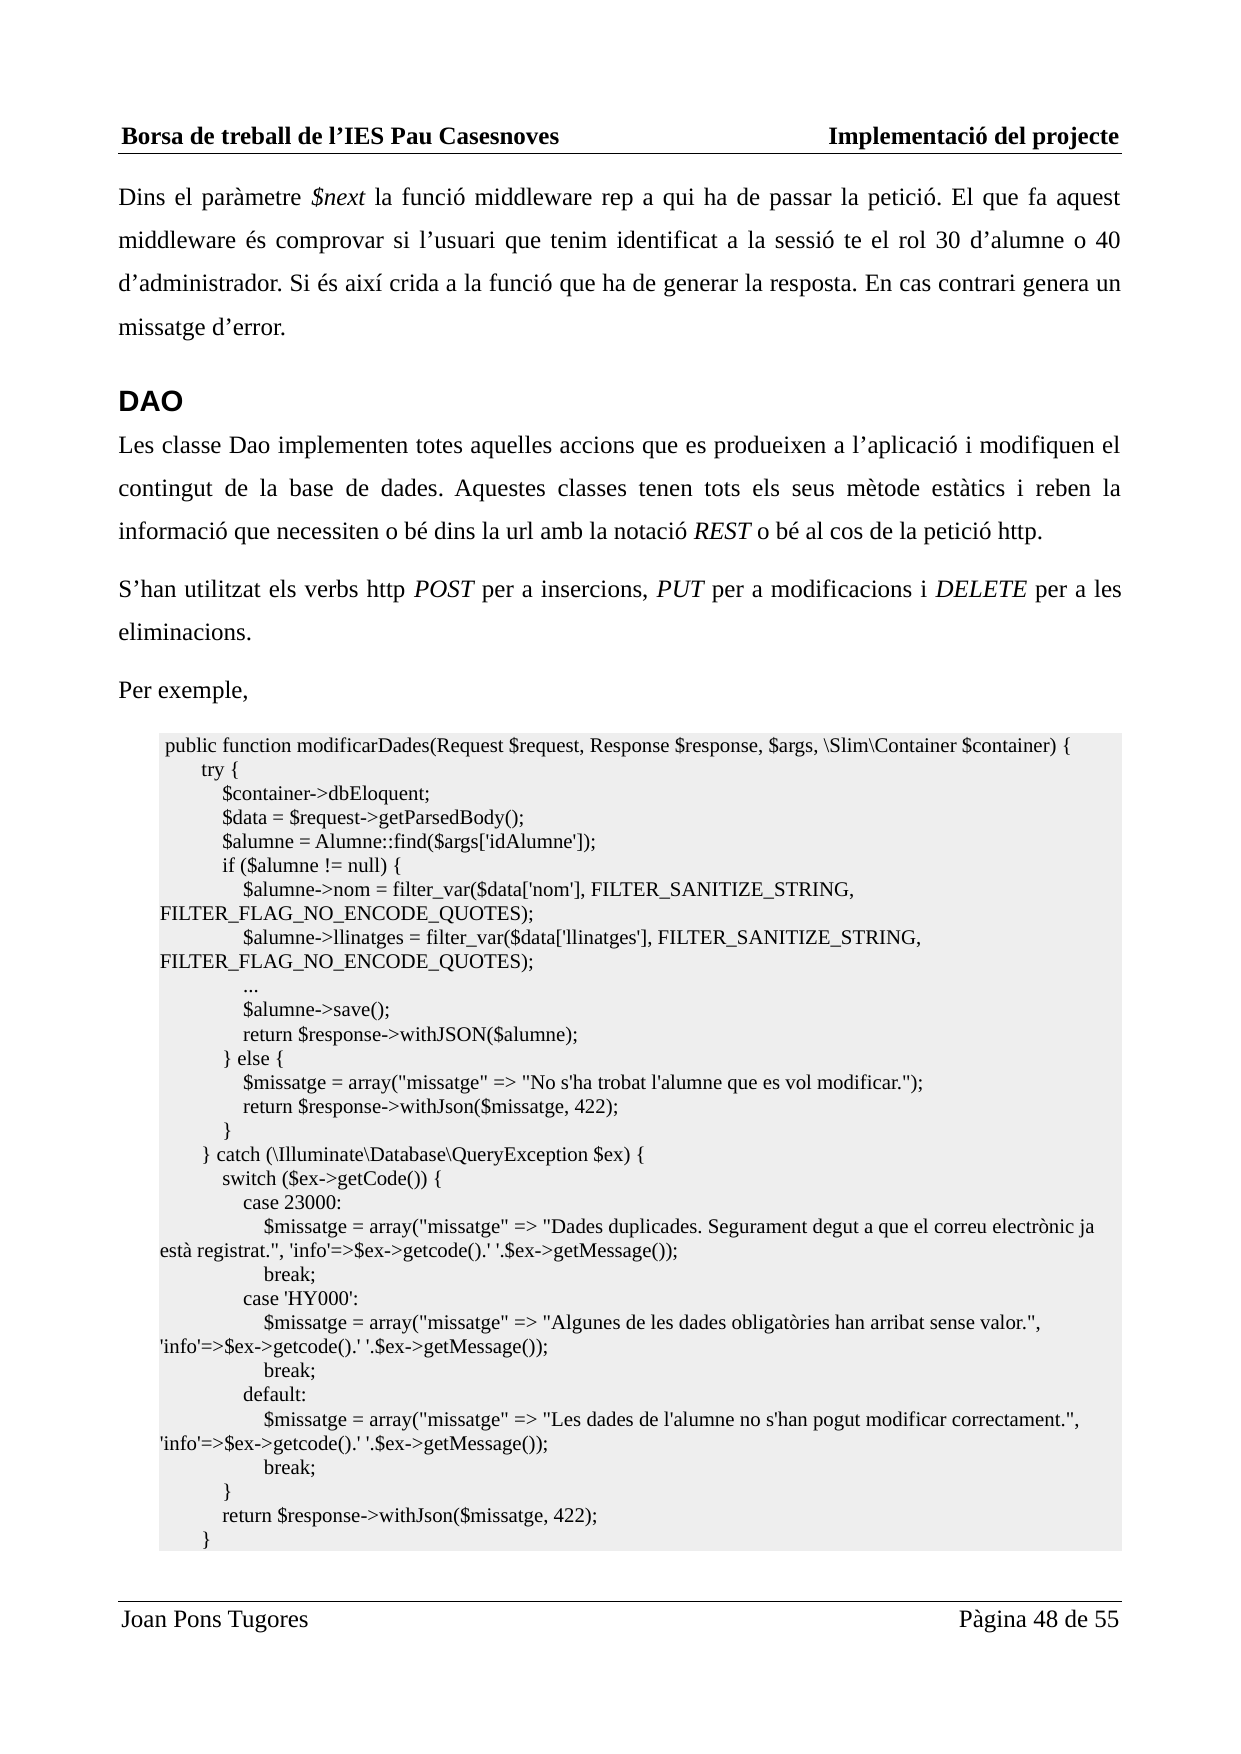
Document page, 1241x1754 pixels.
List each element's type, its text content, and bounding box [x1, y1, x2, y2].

text $alumne = Alumne::find($args['idAlumne']); [159, 829, 1122, 853]
text case 'HY000': [159, 1286, 1122, 1310]
text $missatge = array("missatge" => "No s'ha trobat l'alumne que es vol modificar."); [159, 1069, 1122, 1094]
text } [159, 1527, 1122, 1551]
text Dins el paràmetre $next la funció middleware rep a qui ha de passar la petició. El que fa aquest middleware és comprovar si l’usuari que tenim identificat a la sessió te el rol 30 d’alumne o 40 d’administrador. Si és així crida a la funció que ha de generar la resposta. En cas contrari genera un missatge d’error. [118, 182, 1122, 340]
text $alumne->save(); [159, 997, 1122, 1021]
text $data = $request->getParsedBody(); [159, 805, 1122, 829]
text ... [159, 973, 1122, 997]
text Per exemple, [118, 675, 1122, 704]
text } else { [159, 1046, 1122, 1069]
text S’han utilitzat els verbs http POST per a insercions, PUT per a modificacions i DELETE per a les eliminacions. [118, 574, 1122, 646]
text break; [159, 1454, 1122, 1479]
text $missatge = array("missatge" => "Algunes de les dades obligatòries han arribat sense valor.", 'info'=>$ex->getcode().' '.$ex->getMessage()); [159, 1310, 1122, 1358]
text Les classe Dao implementen totes aquelles accions que es produeixen a l’aplicació i modifiquen el contingut de la base de dades. Aquestes classes tenen tots els seus mètode estàtics i reben la informació que necessiten o bé dins la url amb la notació REST o bé al cos de la petició http. [118, 430, 1122, 545]
text $container->dbEloquent; [159, 781, 1122, 805]
text $missatge = array("missatge" => "Les dades de l'alumne no s'han pogut modificar correctament.", 'info'=>$ex->getcode().' '.$ex->getMessage()); [159, 1406, 1122, 1454]
text $missatge = array("missatge" => "Dades duplicades. Segurament degut a que el correu electrònic ja està registrat.", 'info'=>$ex->getcode().' '.$ex->getMessage()); [159, 1214, 1122, 1262]
subtitle DAO [118, 384, 1122, 418]
text if ($alumne != null) { [159, 853, 1122, 877]
text $alumne->nom = filter_var($data['nom'], FILTER_SANITIZE_STRING, FILTER_FLAG_NO_ENCODE_QUOTES); [159, 877, 1122, 925]
text return $response->withJson($missatge, 422); [159, 1094, 1122, 1118]
text try { [159, 757, 1122, 781]
text } catch (\Illuminate\Database\QueryException $ex) { [159, 1142, 1122, 1166]
text switch ($ex->getCode()) { [159, 1166, 1122, 1190]
text case 23000: [159, 1190, 1122, 1214]
text return $response->withJson($missatge, 422); [159, 1503, 1122, 1527]
text } [159, 1118, 1122, 1142]
text break; [159, 1262, 1122, 1286]
text default: [159, 1382, 1122, 1406]
text public function modificarDades(Request $request, Response $response, $args, \Slim\Container $container) { [159, 733, 1122, 757]
text $alumne->llinatges = filter_var($data['llinatges'], FILTER_SANITIZE_STRING, FILTER_FLAG_NO_ENCODE_QUOTES); [159, 925, 1122, 973]
text } [159, 1479, 1122, 1503]
text break; [159, 1358, 1122, 1382]
text return $response->withJSON($alumne); [159, 1021, 1122, 1046]
